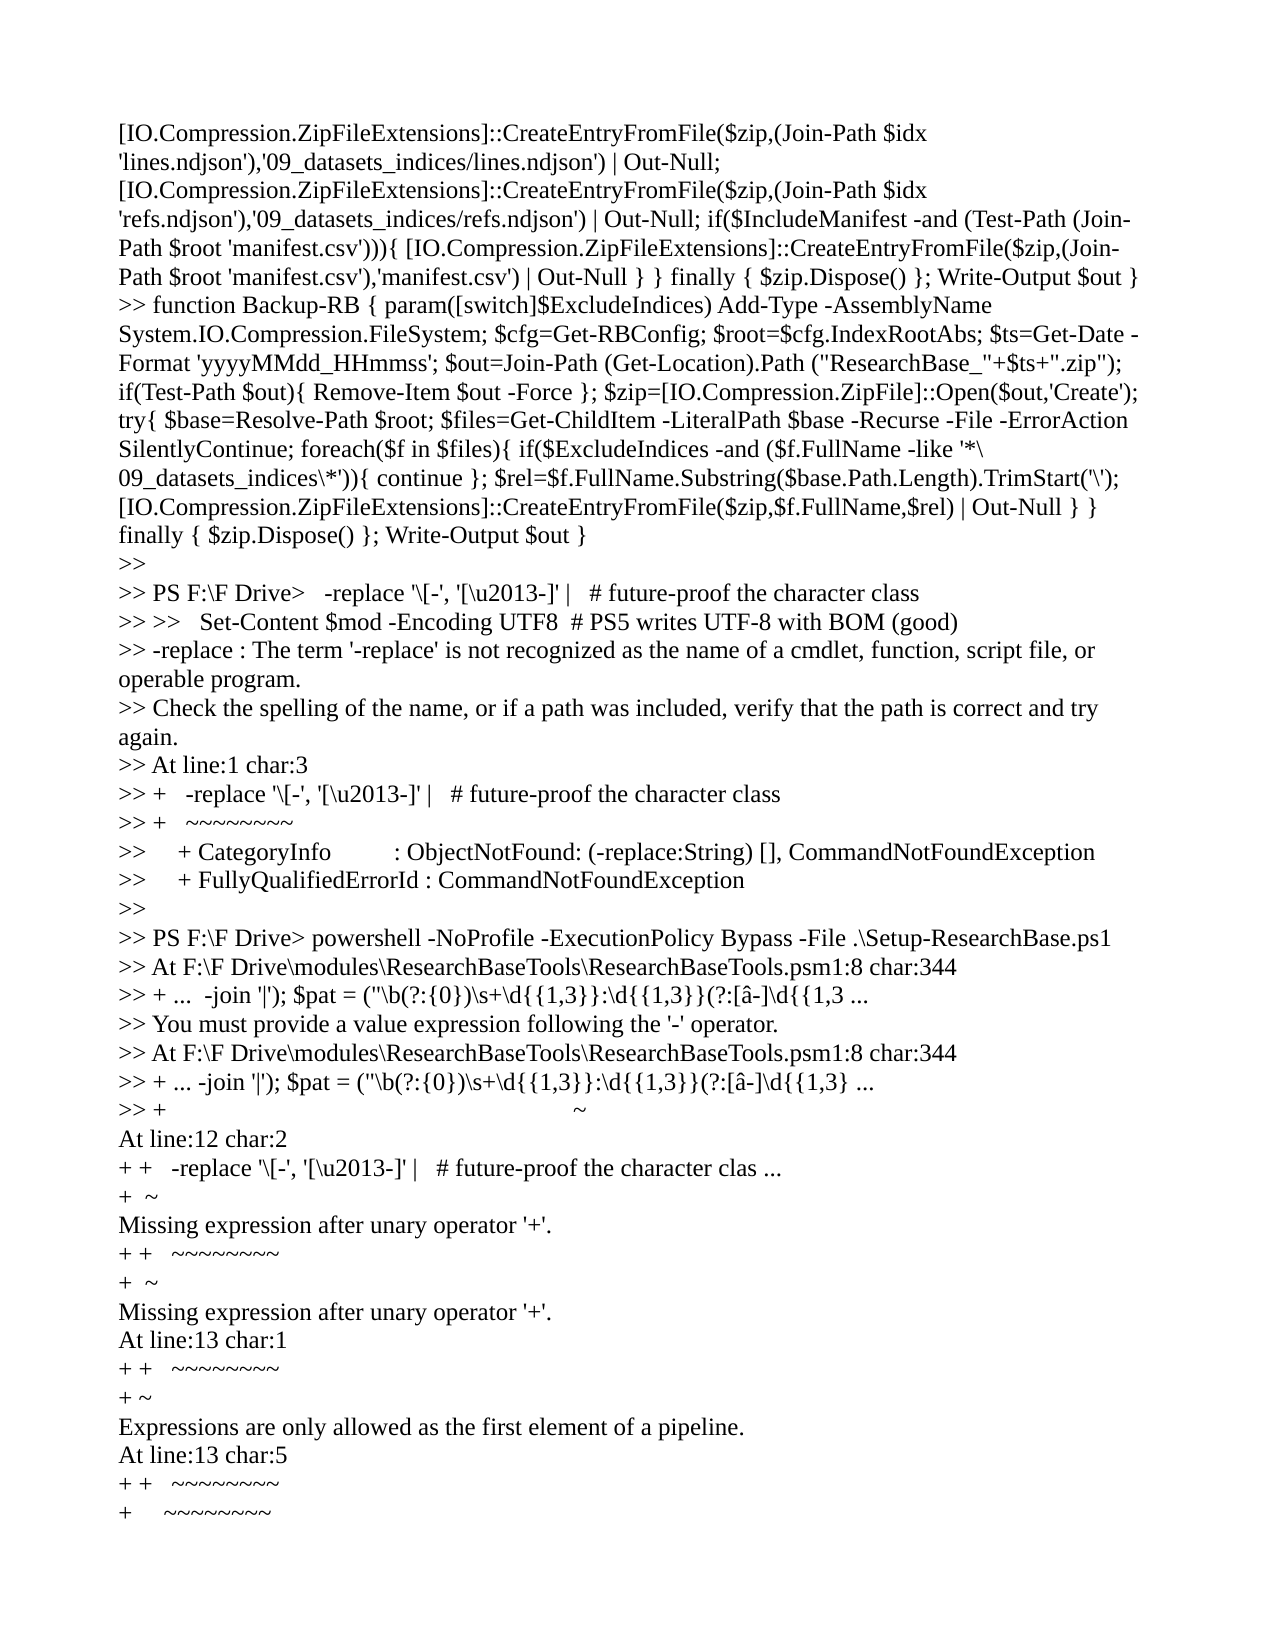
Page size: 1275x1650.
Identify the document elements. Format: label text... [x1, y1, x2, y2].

text Expressions are only allowed as the first element of a pipeline. [118, 1412, 1157, 1441]
text + ~ [118, 1383, 1157, 1412]
text >> PS F:\F Drive> -replace '\[-', '[\u2013-]' | # future-proof the character class [118, 578, 1157, 607]
text >> At F:\F Drive\modules\ResearchBaseTools\ResearchBaseTools.psm1:8 char:344 [118, 952, 1157, 981]
text >> + CategoryInfo : ObjectNotFound: (-replace:String) [], CommandNotFoundException [118, 837, 1157, 866]
text At line:12 char:2 [118, 1124, 1157, 1153]
text >> + FullyQualifiedErrorId : CommandNotFoundException [118, 866, 1157, 894]
text >> + ... -join '|'); $pat = ("\b(?:{0})\s+\d{{1,3}}:\d{{1,3}}(?:[â-]\d{{1,3 ... [118, 981, 1157, 1009]
text >> function Backup-RB { param([switch]$ExcludeIndices) Add-Type -AssemblyName System.IO.Compression.FileSystem; $cfg=Get-RBConfig; $root=$cfg.IndexRootAbs; $ts=Get-Date -Format 'yyyyMMdd_HHmmss'; $out=Join-Path (Get-Location).Path ("ResearchBase_"+$ts+".zip"); if(Test-Path $out){ Remove-Item $out -Force }; $zip=[IO.Compression.ZipFile]::Open($out,'Create'); try{ $base=Resolve-Path $root; $files=Get-ChildItem -LiteralPath $base -Recurse -File -ErrorAction SilentlyContinue; foreach($f in $files){ if($ExcludeIndices -and ($f.FullName -like '*\09_datasets_indices\*')){ continue }; $rel=$f.FullName.Substring($base.Path.Length).TrimStart('\'); [IO.Compression.ZipFileExtensions]::CreateEntryFromFile($zip,$f.FullName,$rel) | Out-Null } } finally { $zip.Dispose() }; Write-Output $out } [118, 291, 1157, 549]
text >> >> Set-Content $mod -Encoding UTF8 # PS5 writes UTF-8 with BOM (good) [118, 607, 1157, 636]
text Missing expression after unary operator '+'. [118, 1211, 1157, 1239]
text + + ~~~~~~~~ [118, 1469, 1157, 1498]
text >> + ~~~~~~~~ [118, 808, 1157, 837]
text >> Check the spelling of the name, or if a path was included, verify that the path is correct and try again. [118, 693, 1157, 751]
text >> At line:1 char:3 [118, 751, 1157, 779]
text + + ~~~~~~~~ [118, 1239, 1157, 1268]
text At line:13 char:1 [118, 1326, 1157, 1354]
text >> You must provide a value expression following the '-' operator. [118, 1009, 1157, 1038]
text >> -replace : The term '-replace' is not recognized as the name of a cmdlet, function, script file, or operable program. [118, 636, 1157, 693]
text >> [118, 894, 1157, 923]
text Missing expression after unary operator '+'. [118, 1297, 1157, 1326]
text At line:13 char:5 [118, 1441, 1157, 1469]
text >> PS F:\F Drive> powershell -NoProfile -ExecutionPolicy Bypass -File .\Setup-ResearchBase.ps1 [118, 923, 1157, 952]
text + ~ [118, 1182, 1157, 1211]
text >> + -replace '\[-', '[\u2013-]' | # future-proof the character class [118, 779, 1157, 808]
text >> + ~ [118, 1096, 1157, 1124]
text + + ~~~~~~~~ [118, 1354, 1157, 1383]
text >> [118, 549, 1157, 578]
text + + -replace '\[-', '[\u2013-]' | # future-proof the character clas ... [118, 1153, 1157, 1182]
text + ~ [118, 1268, 1157, 1297]
text >> At F:\F Drive\modules\ResearchBaseTools\ResearchBaseTools.psm1:8 char:344 [118, 1038, 1157, 1067]
text [IO.Compression.ZipFileExtensions]::CreateEntryFromFile($zip,(Join-Path $idx 'lines.ndjson'),'09_datasets_indices/lines.ndjson') | Out-Null; [IO.Compression.ZipFileExtensions]::CreateEntryFromFile($zip,(Join-Path $idx 'refs.ndjson'),'09_datasets_indices/refs.ndjson') | Out-Null; if($IncludeManifest -and (Test-Path (Join-Path $root 'manifest.csv'))){ [IO.Compression.ZipFileExtensions]::CreateEntryFromFile($zip,(Join-Path $root 'manifest.csv'),'manifest.csv') | Out-Null } } finally { $zip.Dispose() }; Write-Output $out } [118, 118, 1157, 291]
text >> + ... -join '|'); $pat = ("\b(?:{0})\s+\d{{1,3}}:\d{{1,3}}(?:[â-]\d{{1,3} ... [118, 1067, 1157, 1096]
text + ~~~~~~~~ [118, 1498, 1157, 1527]
